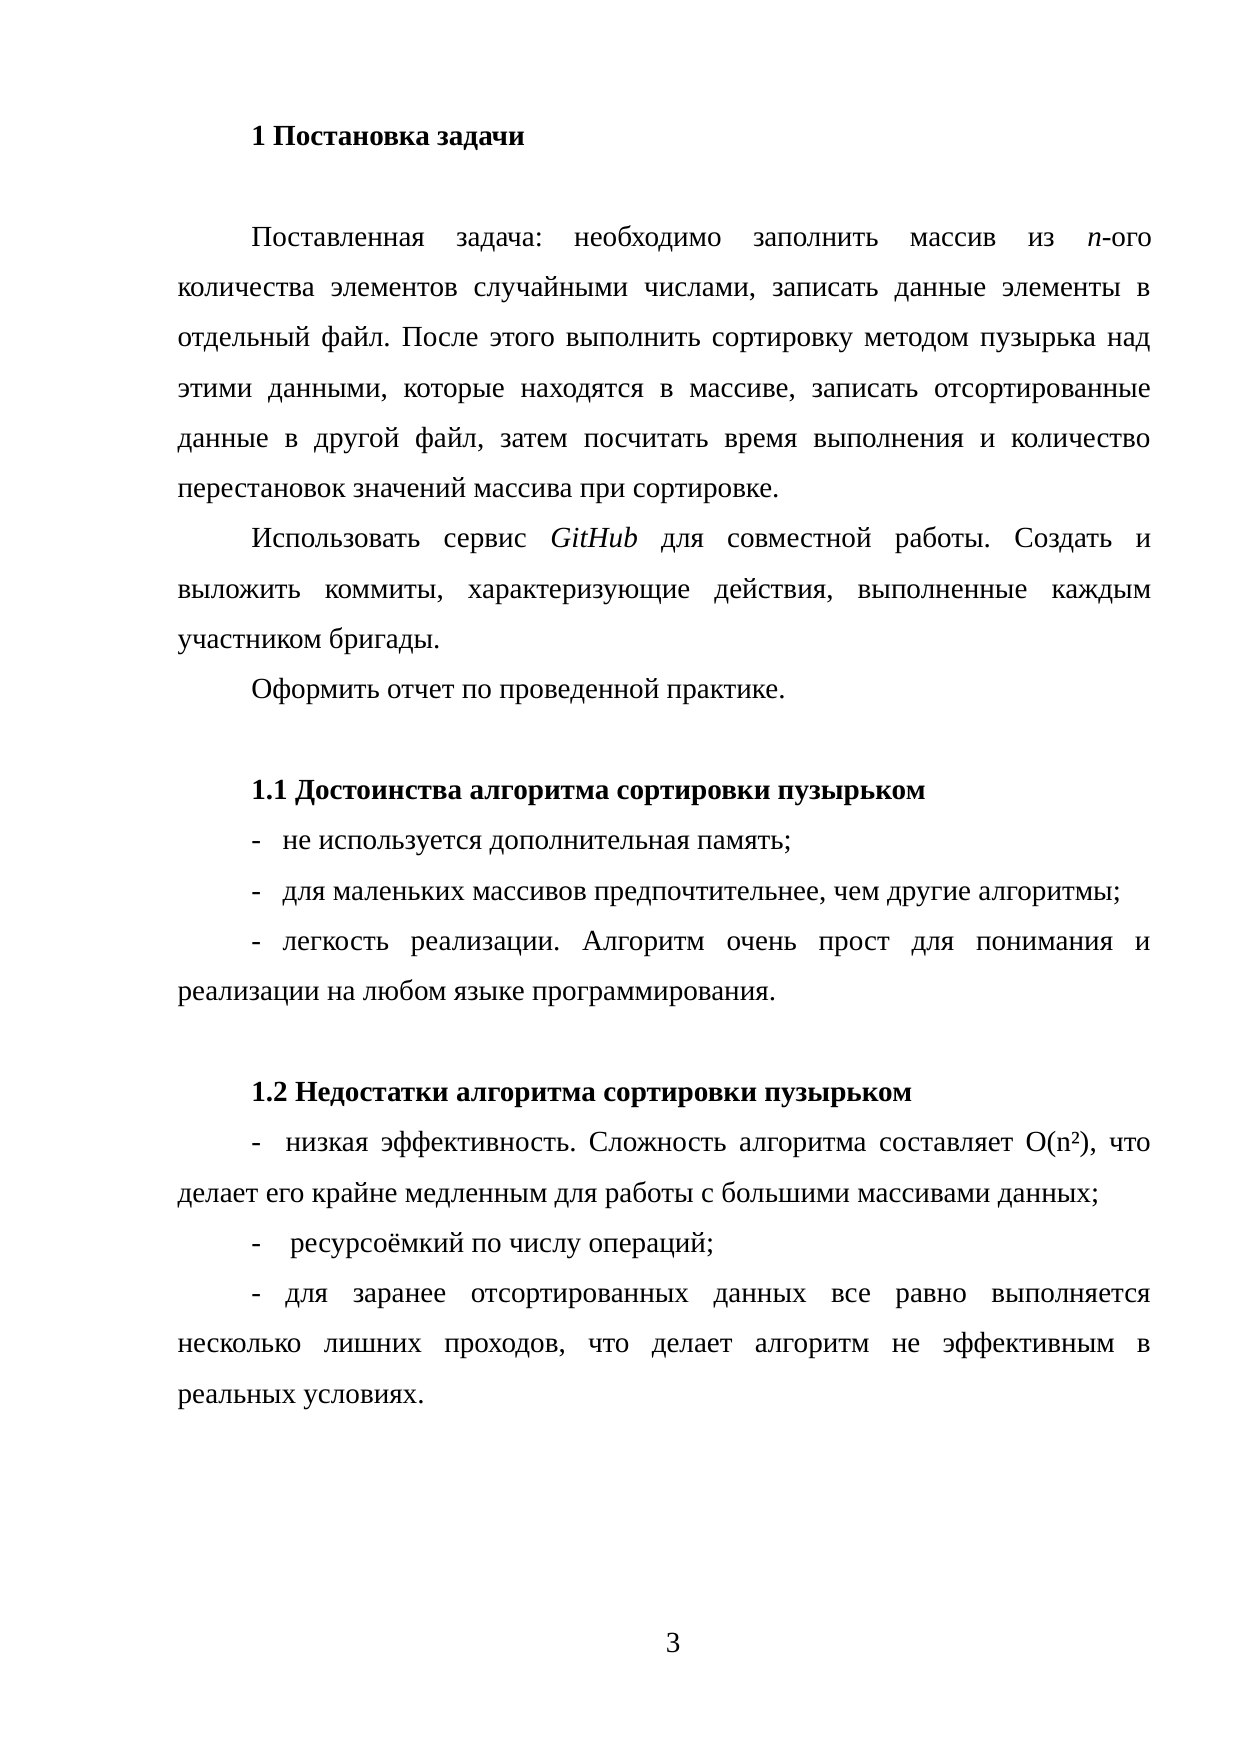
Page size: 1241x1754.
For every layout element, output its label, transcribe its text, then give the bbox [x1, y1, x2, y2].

subtitle 1.2 Недостатки алгоритма сортировки пузырьком [177, 1074, 1152, 1108]
subtitle Поставленная задача: необходимо заполнить массив из n-ого количества элементов случайными числами, записать данные элементы в отдельный файл. После этого выполнить сортировку методом пузырька над этими данными, которые находятся в массиве, записать отсортированные данные в другой файл, затем посчитать время выполнения и количество перестановок значений массива при сортировке. [177, 219, 1152, 504]
subtitle - для маленьких массивов предпочтительнее, чем другие алгоритмы; [177, 873, 1152, 906]
subtitle Оформить отчет по проведенной практике. [177, 672, 1152, 705]
subtitle 1.1 Достоинства алгоритма сортировки пузырьком [177, 772, 1152, 806]
subtitle - не используется дополнительная память; [177, 822, 1152, 856]
subtitle 1 Постановка задачи [177, 118, 1152, 152]
subtitle - для заранее отсортированных данных все равно выполняется несколько лишних проходов, что делает алгоритм не эффективным в реальных условиях. [177, 1275, 1152, 1409]
subtitle - легкость реализации. Алгоритм очень прост для понимания и реализации на любом языке программирования. [177, 923, 1152, 1007]
subtitle Использовать сервис GitHub для совместной работы. Создать и выложить коммиты, характеризующие действия, выполненные каждым участником бригады. [177, 521, 1152, 655]
subtitle - ресурсоёмкий по числу операций; [177, 1225, 1152, 1258]
subtitle - низкая эффективность. Сложность алгоритма составляет O(n²), что делает его крайне медленным для работы с большими массивами данных; [177, 1124, 1152, 1208]
